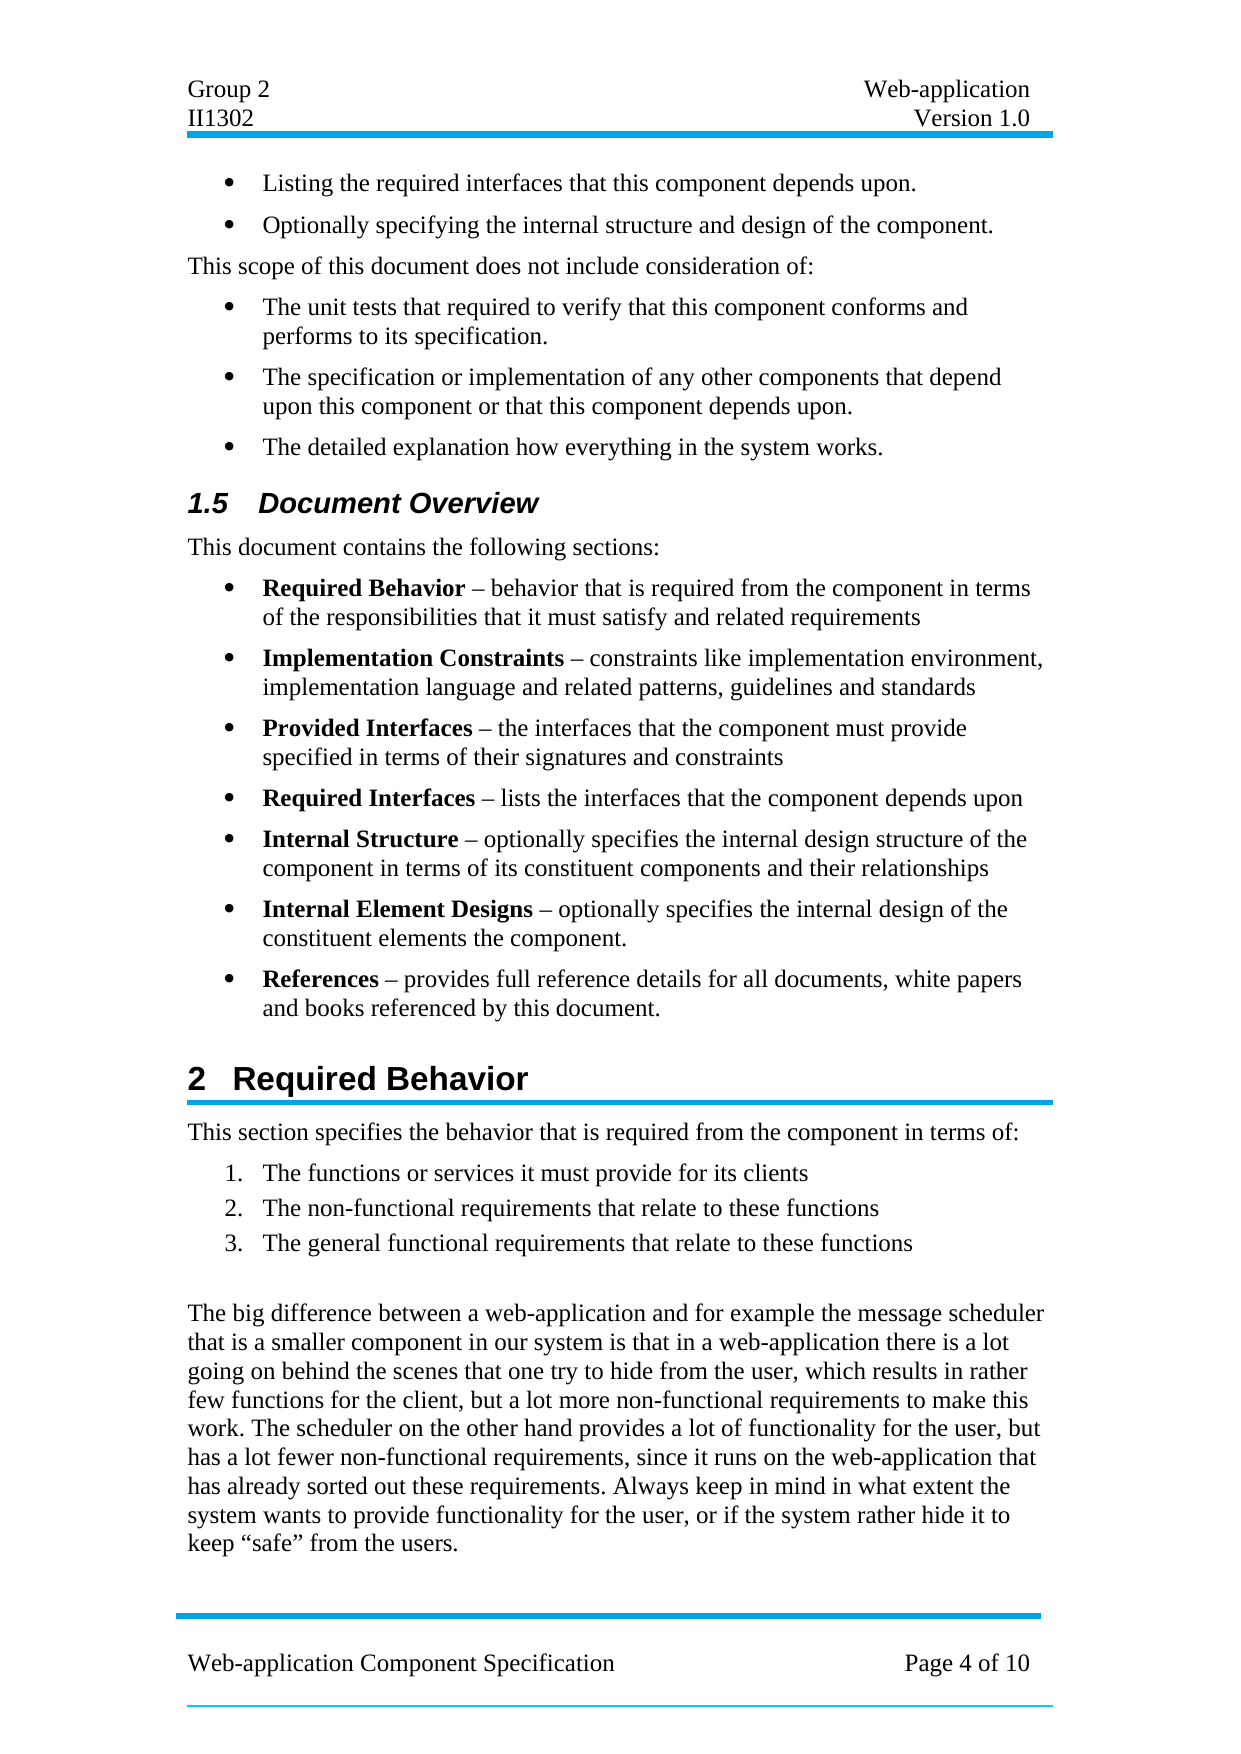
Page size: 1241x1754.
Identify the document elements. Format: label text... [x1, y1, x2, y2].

list Optionally specifying the internal structure and design of the component. [225, 210, 1053, 238]
list The specification or implementation of any other components that depend upon this component or that this component depends upon. [225, 362, 1053, 420]
list Internal Structure – optionally specifies the internal design structure of the component in terms of its constituent components and their relationships [225, 824, 1053, 882]
list Internal Element Designs – optionally specifies the internal design of the constituent elements the component. [225, 894, 1053, 952]
text The big difference between a web-application and for example the message scheduler that is a smaller component in our system is that in a web-application there is a lot going on behind the scenes that one try to hide from the user, which results in rather few functions for the client, but a lot more non-functional requirements to make this work. The scheduler on the other hand provides a lot of functionality for the user, but has a lot fewer non-functional requirements, since it runs on the web-application that has already sorted out these requirements. Always keep in mind in what extent the system wants to provide functionality for the user, or if the system rather hide it to keep “safe” from the users. [187, 1298, 1053, 1557]
list Required Interfaces – lists the interfaces that the component depends upon [225, 783, 1053, 812]
subtitle Document Overview [187, 486, 1053, 519]
list Implementation Constraints – constraints like implementation environment, implementation language and related patterns, guidelines and standards [225, 643, 1053, 701]
text This scope of this document does not include consideration of: [187, 251, 1053, 280]
list The functions or services it must provide for its clients [224, 1158, 1053, 1187]
list Required Behavior – behavior that is required from the component in terms of the responsibilities that it must satisfy and related requirements [225, 573, 1053, 631]
list The detailed explanation how everything in the system works. [225, 432, 1053, 461]
text This section specifies the behavior that is required from the component in terms of: [187, 1117, 1053, 1146]
subtitle Required Behavior [187, 1059, 1053, 1100]
list References – provides full reference details for all documents, white papers and books referenced by this document. [225, 964, 1053, 1022]
list The unit tests that required to verify that this component conforms and performs to its specification. [225, 292, 1053, 350]
list The general functional requirements that relate to these functions [224, 1228, 1053, 1257]
list The non-functional requirements that relate to these functions [224, 1193, 1053, 1222]
text This document contains the following sections: [187, 532, 1053, 561]
list Listing the required interfaces that this component depends upon. [225, 168, 1053, 197]
list Provided Interfaces – the interfaces that the component must provide specified in terms of their signatures and constraints [225, 713, 1053, 771]
